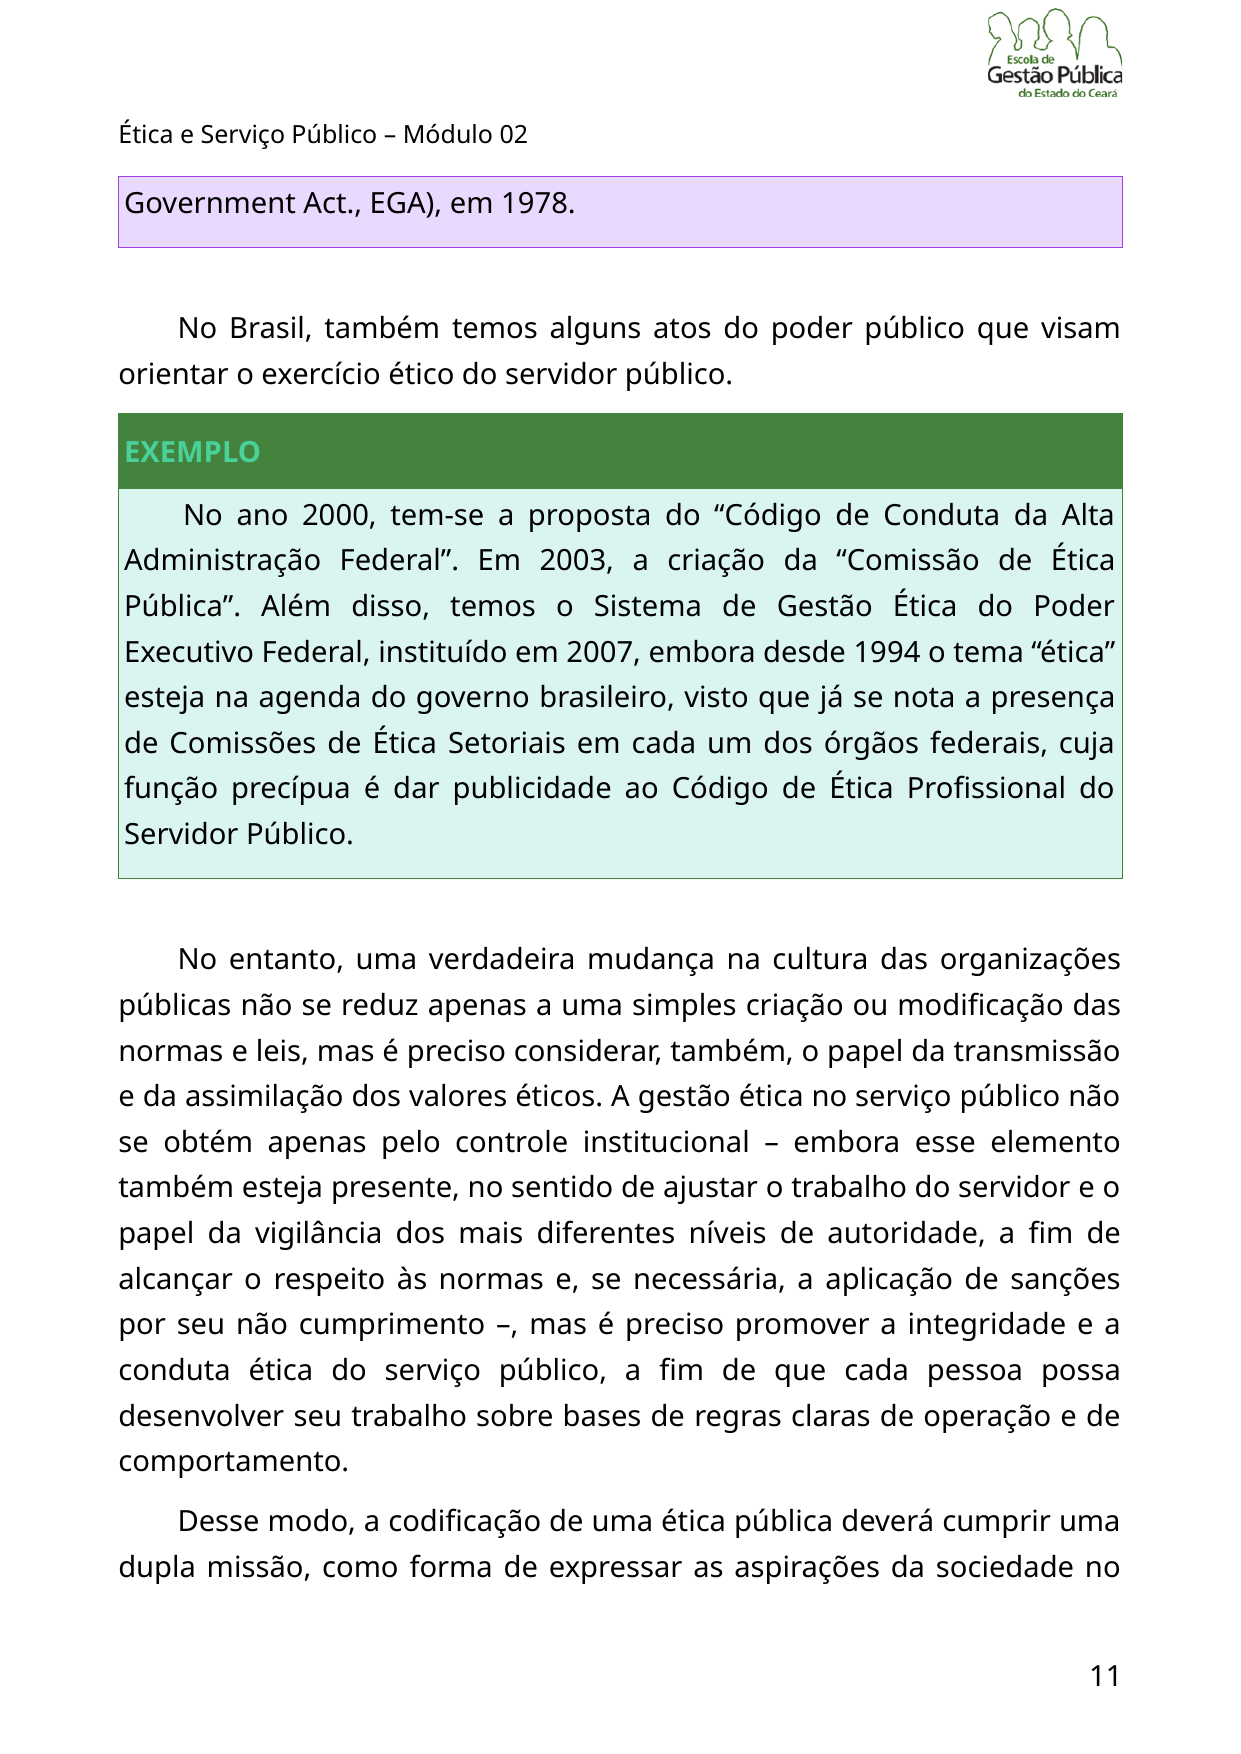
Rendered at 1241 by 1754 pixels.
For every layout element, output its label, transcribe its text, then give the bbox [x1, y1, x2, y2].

table_header EXEMPLO [119, 414, 1122, 488]
text No Brasil, também temos alguns atos do poder público que visam orientar o exercício ético do servidor público. [118, 307, 1122, 393]
text Desse modo, a codificação de uma ética pública deverá cumprir uma dupla missão, como forma de expressar as aspirações da sociedade no [118, 1501, 1122, 1586]
picture [118, 8, 1123, 97]
table_cell Government Act., EGA), em 1978. [119, 177, 1122, 247]
table_cell No ano 2000, tem-se a proposta do “Código de Conduta da Alta Administração Federal”. Em 2003, a criação da “Comissão de Ética Pública”. Além disso, temos o Sistema de Gestão Ética do Poder Executivo Federal, instituído em 2007, embora desde 1994 o tema “ética” esteja na agenda do governo brasileiro, visto que já se nota a presença de Comissões de Ética Setoriais em cada um dos órgãos federais, cuja função precípua é dar publicidade ao Código de Ética Profissional do Servidor Público. [119, 489, 1122, 878]
text No entanto, uma verdadeira mudança na cultura das organizações públicas não se reduz apenas a uma simples criação ou modificação das normas e leis, mas é preciso considerar, também, o papel da transmissão e da assimilação dos valores éticos. A gestão ética no serviço público não se obtém apenas pelo controle institucional – embora esse elemento também esteja presente, no sentido de ajustar o trabalho do servidor e o papel da vigilância dos mais diferentes níveis de autoridade, a fim de alcançar o respeito às normas e, se necessária, a aplicação de sanções por seu não cumprimento –, mas é preciso promover a integridade e a conduta ética do serviço público, a fim de que cada pessoa possa desenvolver seu trabalho sobre bases de regras claras de operação e de comportamento. [118, 939, 1122, 1480]
